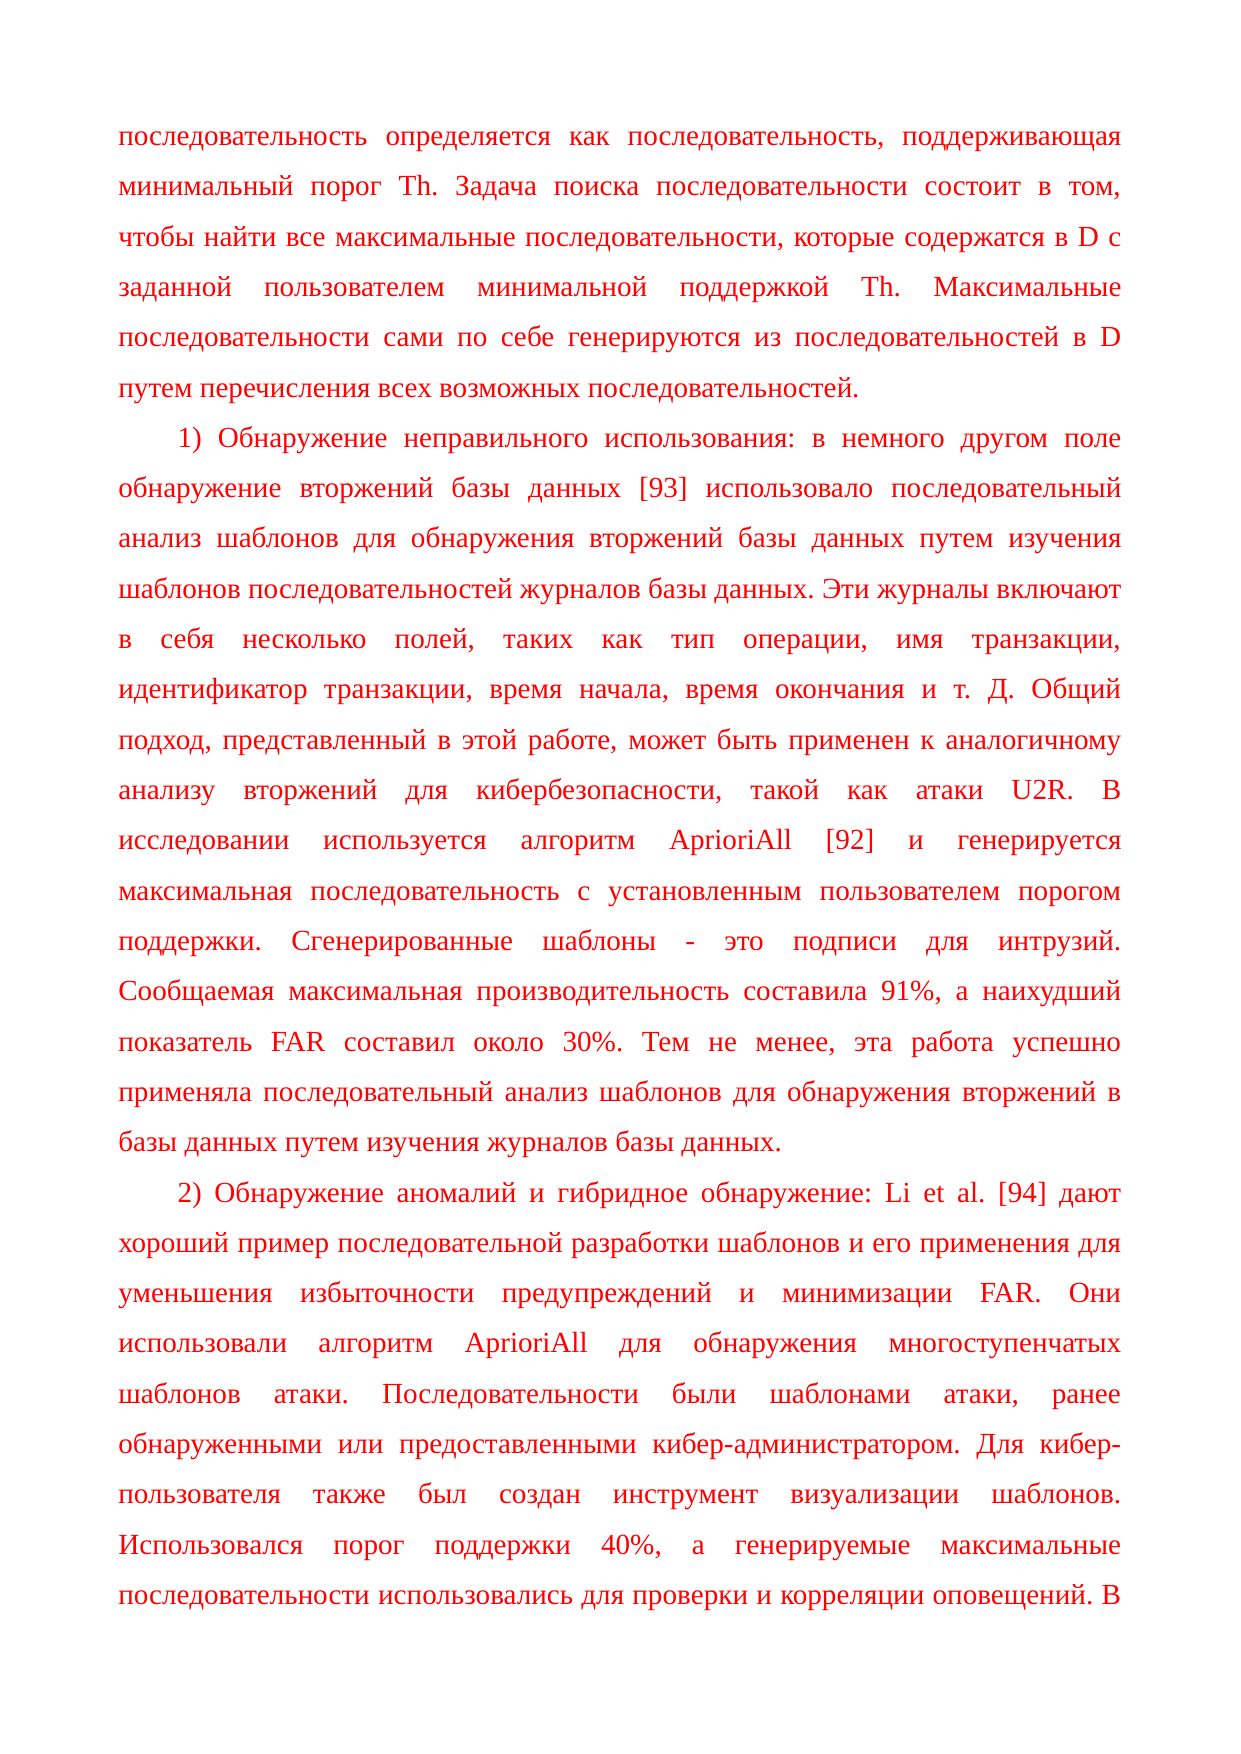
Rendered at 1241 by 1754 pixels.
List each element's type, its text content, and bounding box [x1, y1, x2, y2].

text 1) Обнаружение неправильного использования: в немного другом поле обнаружение вторжений базы данных [93] использовало последовательный анализ шаблонов для обнаружения вторжений базы данных путем изучения шаблонов последовательностей журналов базы данных. Эти журналы включают в себя несколько полей, таких как тип операции, имя транзакции, идентификатор транзакции, время начала, время окончания и т. Д. Общий подход, представленный в этой работе, может быть применен к аналогичному анализу вторжений для кибербезопасности, такой как атаки U2R. В исследовании используется алгоритм AprioriAll [92] и генерируется максимальная последовательность с установленным пользователем порогом поддержки. Сгенерированные шаблоны - это подписи для интрузий. Сообщаемая максимальная производительность составила 91%, а наихудший показатель FAR составил около 30%. Тем не менее, эта работа успешно применяла последовательный анализ шаблонов для обнаружения вторжений в базы данных путем изучения журналов базы данных. [118, 420, 1122, 1158]
text последовательность определяется как последовательность, поддерживающая минимальный порог Th. Задача поиска последовательности состоит в том, чтобы найти все максимальные последовательности, которые содержатся в D с заданной пользователем минимальной поддержкой Th. Максимальные последовательности сами по себе генерируются из последовательностей в D путем перечисления всех возможных последовательностей. [118, 118, 1122, 403]
text 2) Обнаружение аномалий и гибридное обнаружение: Li et al. [94] дают хороший пример последовательной разработки шаблонов и его применения для уменьшения избыточности предупреждений и минимизации FAR. Они использовали алгоритм AprioriAll для обнаружения многоступенчатых шаблонов атаки. Последовательности были шаблонами атаки, ранее обнаруженными или предоставленными кибер-администратором. Для кибер-пользователя также был создан инструмент визуализации шаблонов. Использовался порог поддержки 40%, а генерируемые максимальные последовательности использовались для проверки и корреляции оповещений. В [118, 1175, 1122, 1611]
